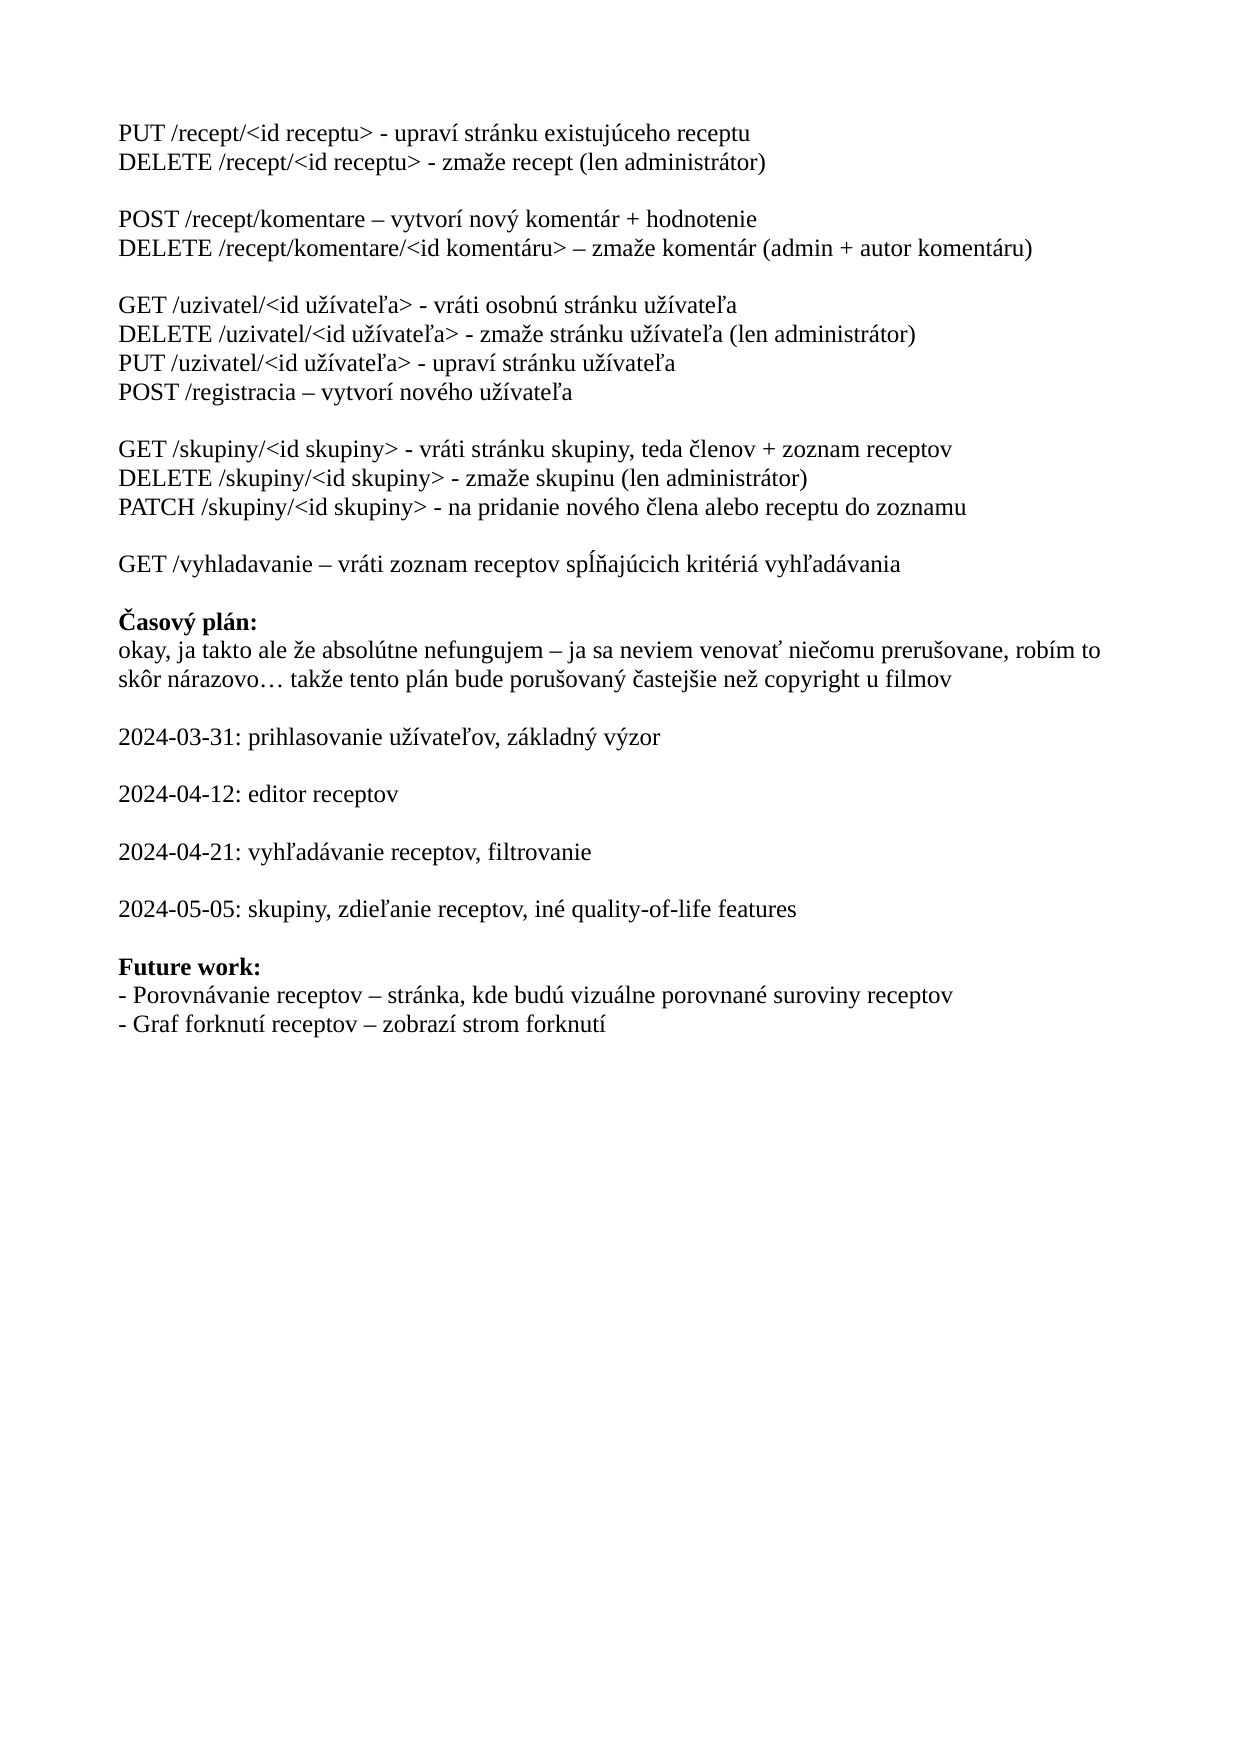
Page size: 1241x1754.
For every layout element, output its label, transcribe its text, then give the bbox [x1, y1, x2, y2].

text - Porovnávanie receptov – stránka, kde budú vizuálne porovnané suroviny receptov [118, 981, 1122, 1009]
text Časový plán: [118, 607, 1122, 636]
text 2024-05-05: skupiny, zdieľanie receptov, iné quality-of-life features [118, 894, 1122, 923]
text 2024-03-31: prihlasovanie užívateľov, základný výzor [118, 722, 1122, 751]
text okay, ja takto ale že absolútne nefungujem – ja sa neviem venovať niečomu prerušovane, robím to skôr nárazovo… takže tento plán bude porušovaný častejšie než copyright u filmov [118, 636, 1122, 693]
text 2024-04-12: editor receptov [118, 779, 1122, 808]
text Future work: [118, 952, 1122, 981]
text - Graf forknutí receptov – zobrazí strom forknutí [118, 1009, 1122, 1038]
text 2024-04-21: vyhľadávanie receptov, filtrovanie [118, 837, 1122, 866]
text PUT /recept/<id receptu> - upraví stránku existujúceho receptu DELETE /recept/<id receptu> - zmaže recept (len administrátor) POST /recept/komentare – vytvorí nový komentár + hodnotenie DELETE /recept/komentare/<id komentáru> – zmaže komentár (admin + autor komentáru) GET /uzivatel/<id užívateľa> - vráti osobnú stránku užívateľa DELETE /uzivatel/<id užívateľa> - zmaže stránku užívateľa (len administrátor) PUT /uzivatel/<id užívateľa> - upraví stránku užívateľa POST /registracia – vytvorí nového užívateľa GET /skupiny/<id skupiny> - vráti stránku skupiny, teda členov + zoznam receptov DELETE /skupiny/<id skupiny> - zmaže skupinu (len administrátor) PATCH /skupiny/<id skupiny> - na pridanie nového člena alebo receptu do zoznamu GET /vyhladavanie – vráti zoznam receptov spĺňajúcich kritériá vyhľadávania [118, 118, 1122, 607]
